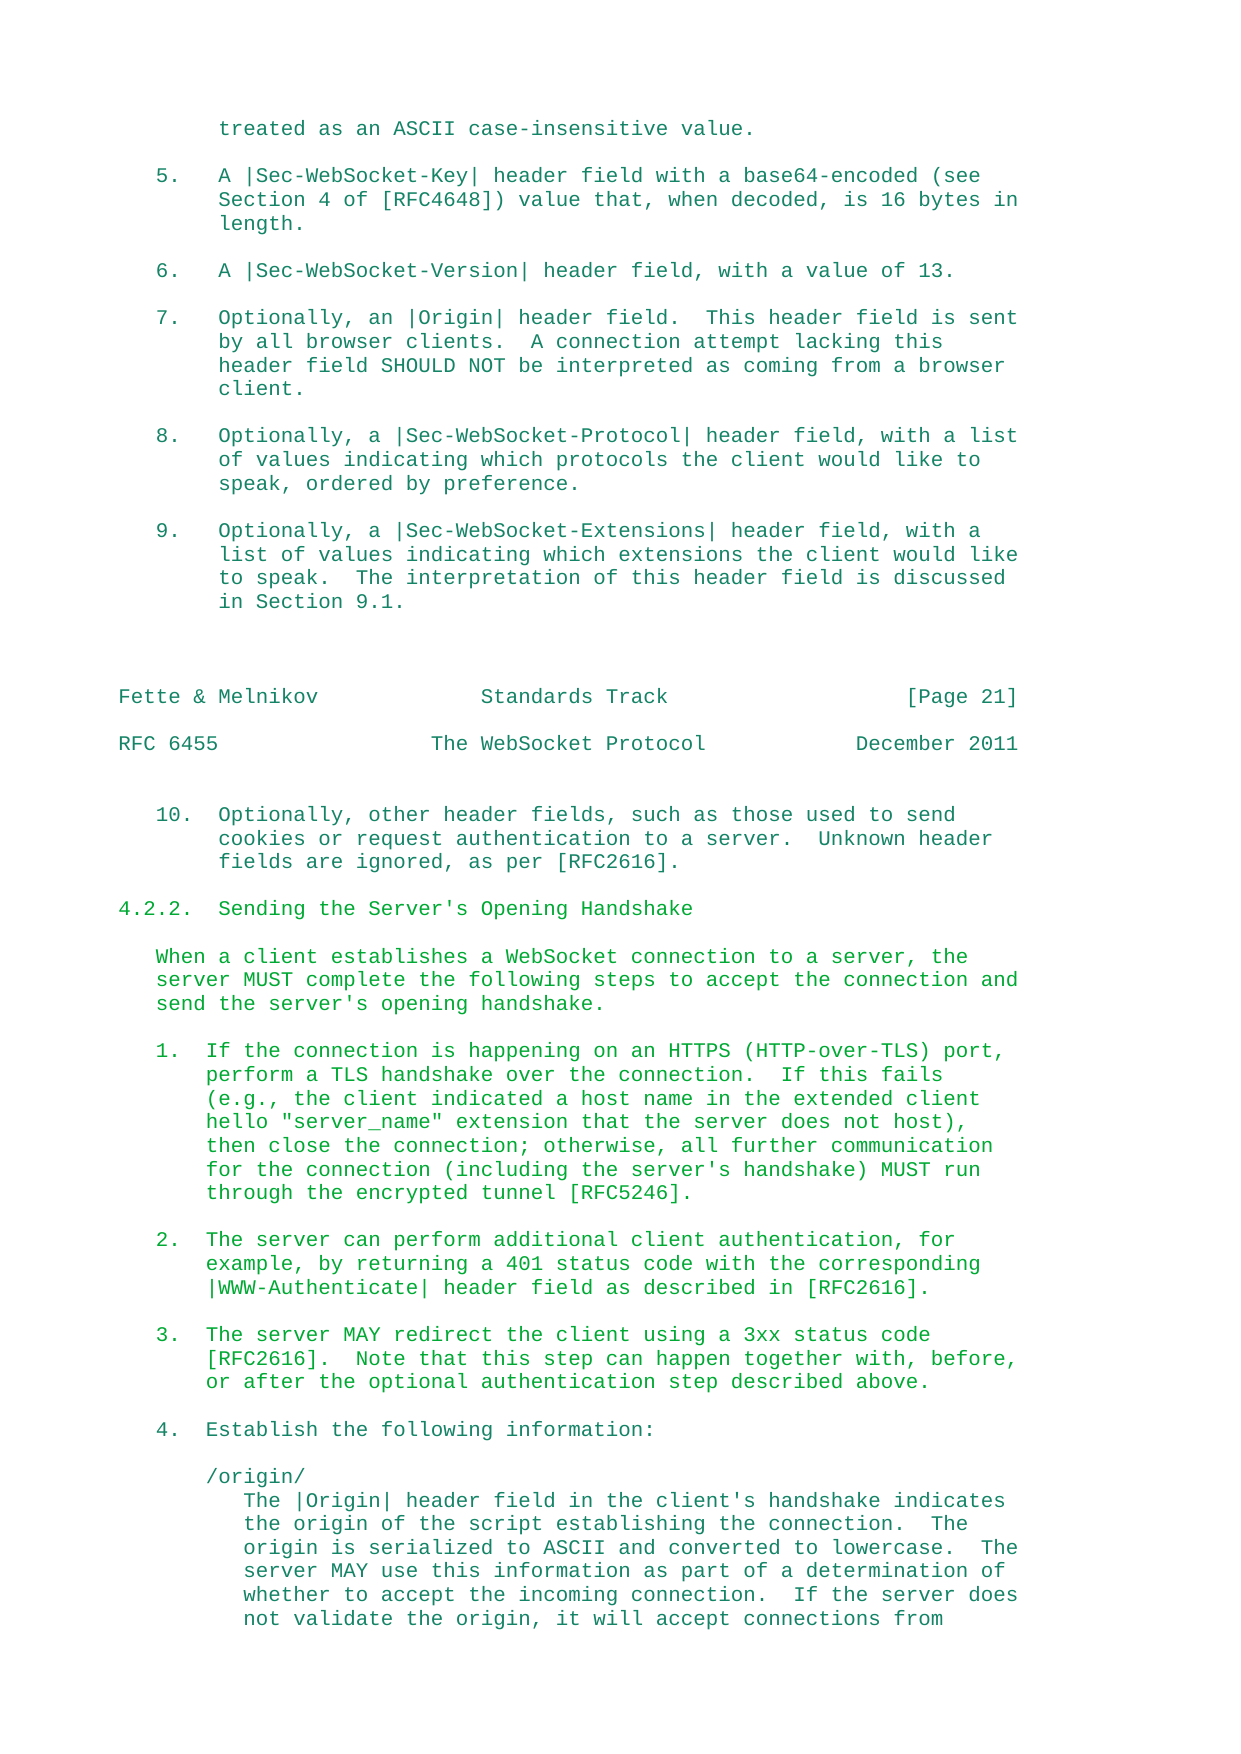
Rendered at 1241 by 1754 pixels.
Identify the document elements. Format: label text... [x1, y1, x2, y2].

text origin is serialized to ASCII and converted to lowercase. The [118, 1537, 1122, 1561]
text 5. A |Sec-WebSocket-Key| header field with a base64-encoded (see [118, 165, 1122, 189]
text The |Origin| header field in the client's handshake indicates [118, 1489, 1122, 1513]
text treated as an ASCII case-insensitive value. [118, 118, 1122, 142]
text in Section 9.1. [118, 591, 1122, 615]
text client. [118, 378, 1122, 402]
text send the server's opening handshake. [118, 993, 1122, 1017]
text header field SHOULD NOT be interpreted as coming from a browser [118, 354, 1122, 378]
text example, by returning a 401 status code with the corresponding [118, 1253, 1122, 1277]
text 3. The server MAY redirect the client using a 3xx status code [118, 1324, 1122, 1348]
text (e.g., the client indicated a host name in the extended client [118, 1088, 1122, 1111]
text or after the optional authentication step described above. [118, 1371, 1122, 1395]
text hello "server_name" extension that the server does not host), [118, 1111, 1122, 1135]
text cookies or request authentication to a server. Unknown header [118, 827, 1122, 851]
text Section 4 of [RFC4648]) value that, when decoded, is 16 bytes in [118, 189, 1122, 213]
text speak, ordered by preference. [118, 473, 1122, 496]
text list of values indicating which extensions the client would like [118, 544, 1122, 567]
text by all browser clients. A connection attempt lacking this [118, 331, 1122, 354]
text 10. Optionally, other header fields, such as those used to send [118, 804, 1122, 827]
text When a client establishes a WebSocket connection to a server, the [118, 946, 1122, 969]
text 4. Establish the following information: [118, 1419, 1122, 1442]
text server MAY use this information as part of a determination of [118, 1561, 1122, 1584]
text 1. If the connection is happening on an HTTPS (HTTP-over-TLS) port, [118, 1040, 1122, 1064]
text 8. Optionally, a |Sec-WebSocket-Protocol| header field, with a list [118, 426, 1122, 449]
text |WWW-Authenticate| header field as described in [RFC2616]. [118, 1277, 1122, 1300]
text fields are ignored, as per [RFC2616]. [118, 851, 1122, 875]
text for the connection (including the server's handshake) MUST run [118, 1158, 1122, 1182]
text 4.2.2. Sending the Server's Opening Handshake [118, 898, 1122, 922]
text Fette & Melnikov Standards Track [Page 21] [118, 686, 1122, 709]
text of values indicating which protocols the client would like to [118, 449, 1122, 473]
text 6. A |Sec-WebSocket-Version| header field, with a value of 13. [118, 260, 1122, 284]
text to speak. The interpretation of this header field is discussed [118, 567, 1122, 591]
text /origin/ [118, 1466, 1122, 1489]
text not validate the origin, it will accept connections from [118, 1608, 1122, 1631]
text through the encrypted tunnel [RFC5246]. [118, 1182, 1122, 1206]
text RFC 6455 The WebSocket Protocol December 2011 [118, 733, 1122, 757]
text server MUST complete the following steps to accept the connection and [118, 969, 1122, 993]
text length. [118, 213, 1122, 236]
text [RFC2616]. Note that this step can happen together with, before, [118, 1348, 1122, 1371]
text 7. Optionally, an |Origin| header field. This header field is sent [118, 307, 1122, 331]
text 2. The server can perform additional client authentication, for [118, 1229, 1122, 1253]
text 9. Optionally, a |Sec-WebSocket-Extensions| header field, with a [118, 520, 1122, 544]
text the origin of the script establishing the connection. The [118, 1513, 1122, 1537]
text perform a TLS handshake over the connection. If this fails [118, 1064, 1122, 1088]
text then close the connection; otherwise, all further communication [118, 1135, 1122, 1158]
text whether to accept the incoming connection. If the server does [118, 1584, 1122, 1608]
